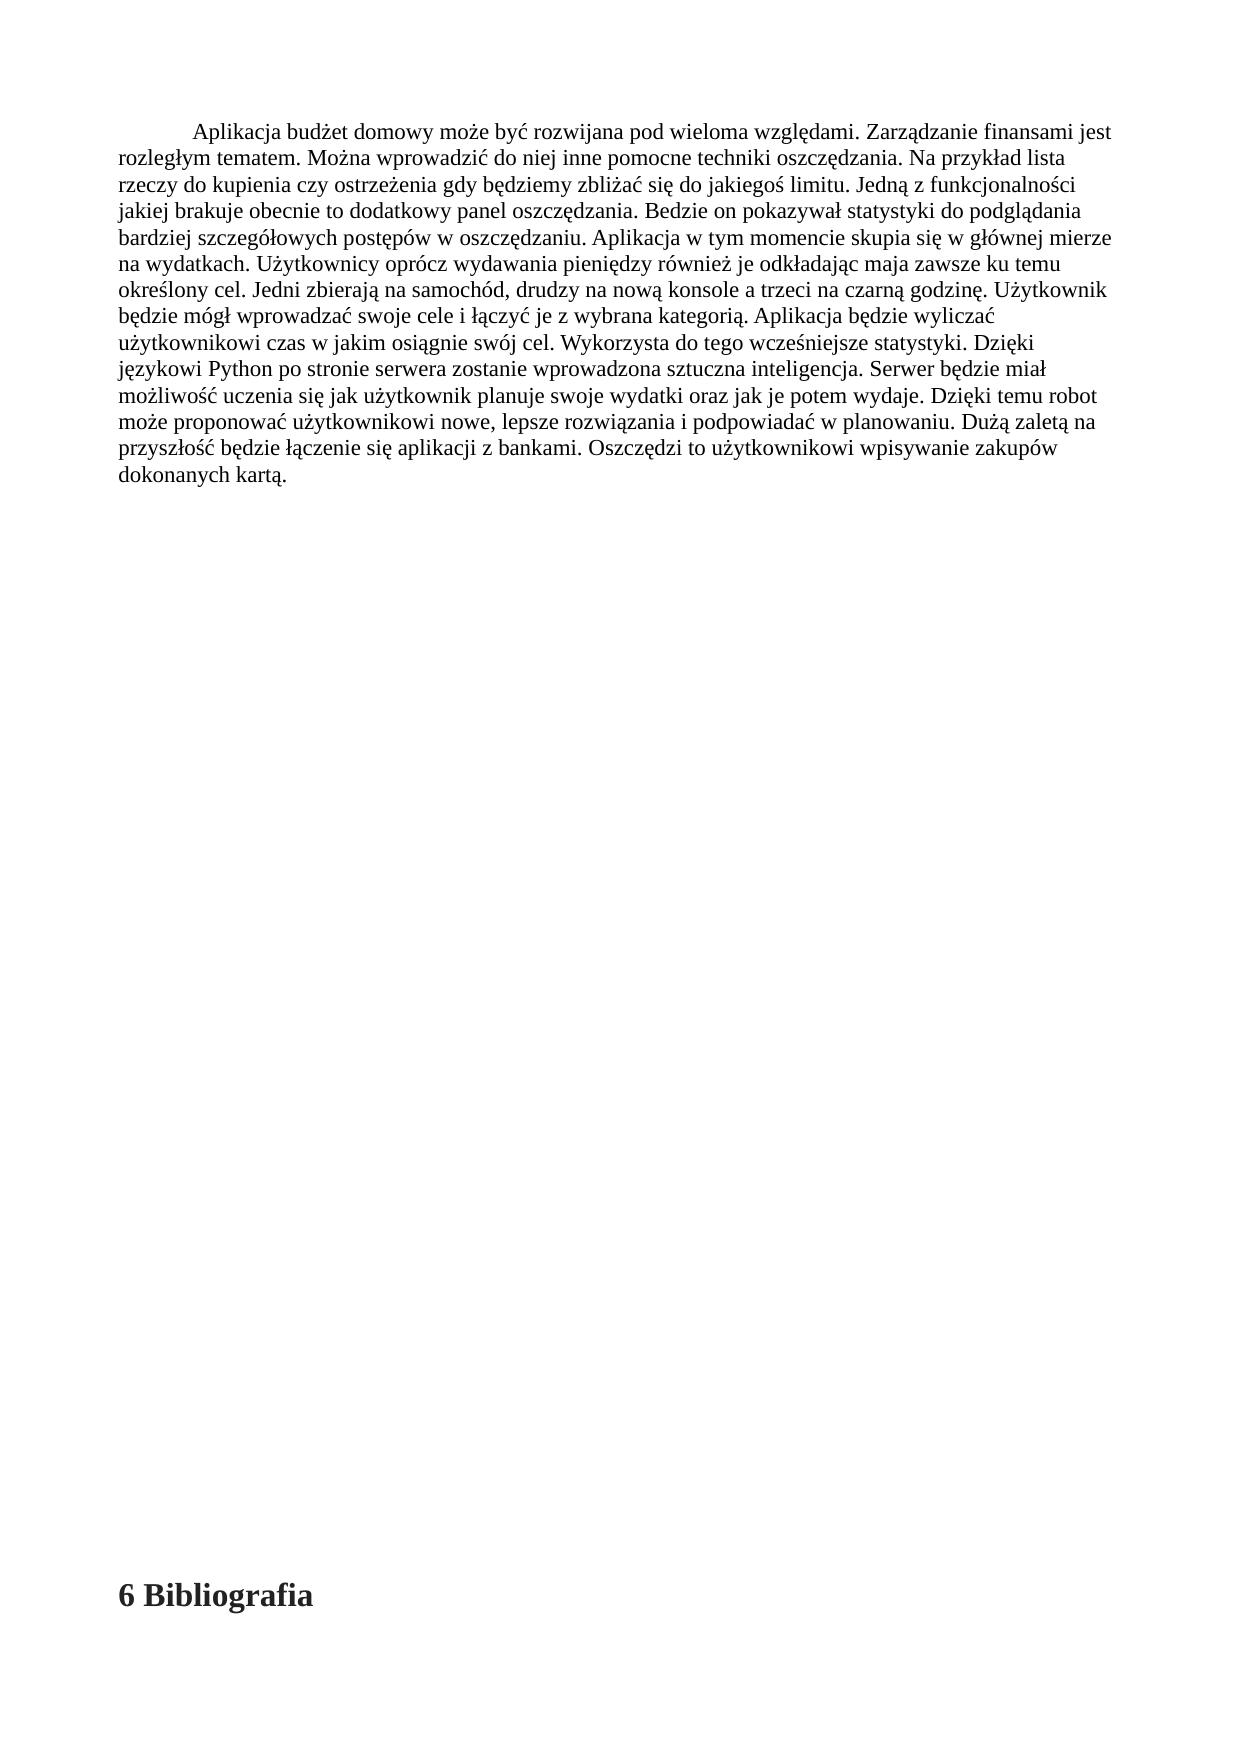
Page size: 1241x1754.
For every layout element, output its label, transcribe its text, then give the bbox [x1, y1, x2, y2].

text Aplikacja budżet domowy może być rozwijana pod wieloma względami. Zarządzanie finansami jest rozległym tematem. Można wprowadzić do niej inne pomocne techniki oszczędzania. Na przykład lista rzeczy do kupienia czy ostrzeżenia gdy będziemy zbliżać się do jakiegoś limitu. Jedną z funkcjonalności jakiej brakuje obecnie to dodatkowy panel oszczędzania. Bedzie on pokazywał statystyki do podglądania bardziej szczegółowych postępów w oszczędzaniu. Aplikacja w tym momencie skupia się w głównej mierze na wydatkach. Użytkownicy oprócz wydawania pieniędzy również je odkładając maja zawsze ku temu określony cel. Jedni zbierają na samochód, drudzy na nową konsole a trzeci na czarną godzinę. Użytkownik będzie mógł wprowadzać swoje cele i łączyć je z wybrana kategorią. Aplikacja będzie wyliczać użytkownikowi czas w jakim osiągnie swój cel. Wykorzysta do tego wcześniejsze statystyki. Dzięki językowi Python po stronie serwera zostanie wprowadzona sztuczna inteligencja. Serwer będzie miał możliwość uczenia się jak użytkownik planuje swoje wydatki oraz jak je potem wydaje. Dzięki temu robot może proponować użytkownikowi nowe, lepsze rozwiązania i podpowiadać w planowaniu. Dużą zaletą na przyszłość będzie łączenie się aplikacji z bankami. Oszczędzi to użytkownikowi wpisywanie zakupów dokonanych kartą. [118, 118, 1122, 487]
text 6 Bibliografia [118, 1575, 1122, 1613]
